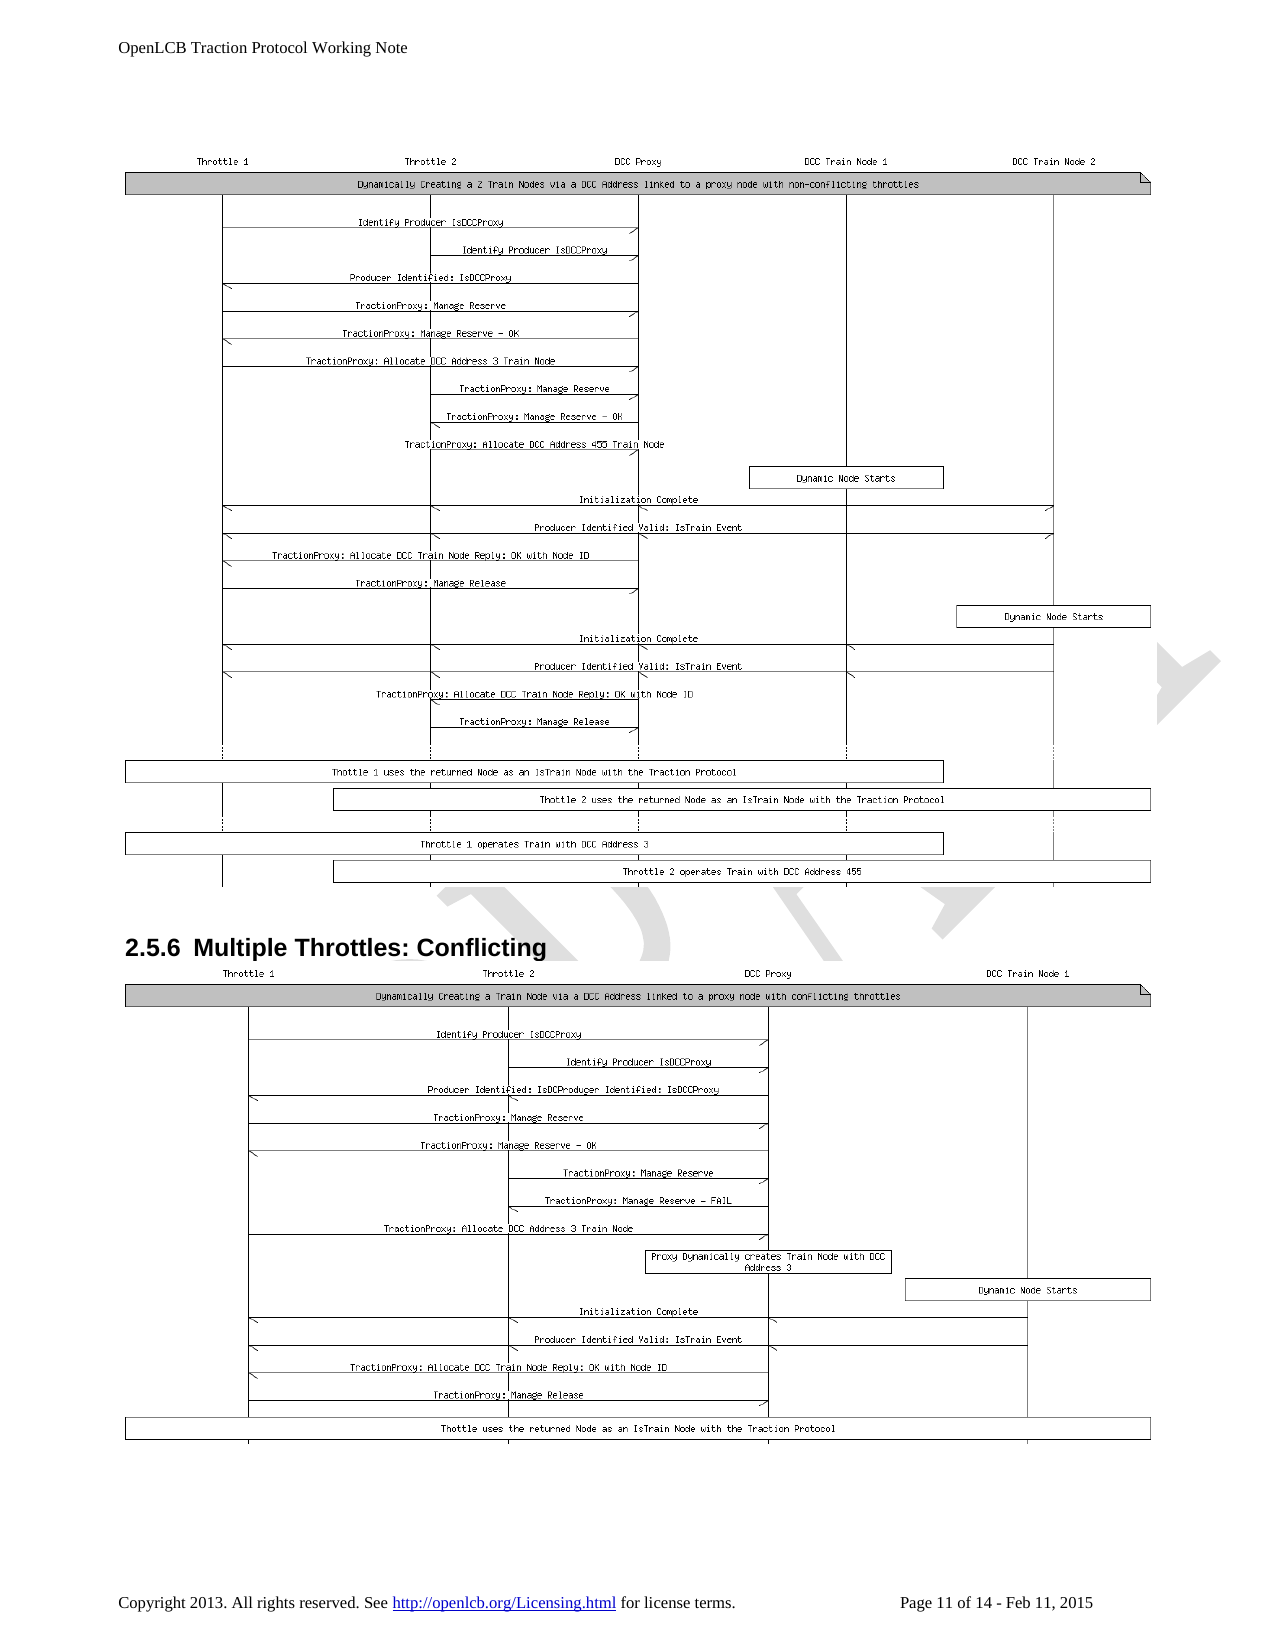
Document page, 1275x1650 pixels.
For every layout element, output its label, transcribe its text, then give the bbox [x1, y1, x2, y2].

picture [118, 961, 1157, 1444]
subtitle Multiple Throttles: Conflicting [118, 933, 535, 961]
subtitle Multiple Throttles: Conflicting [552, 933, 643, 961]
subtitle Multiple Throttles: Conflicting [825, 933, 1157, 961]
subtitle Multiple Throttles: Conflicting [669, 933, 823, 961]
picture [118, 150, 1157, 887]
